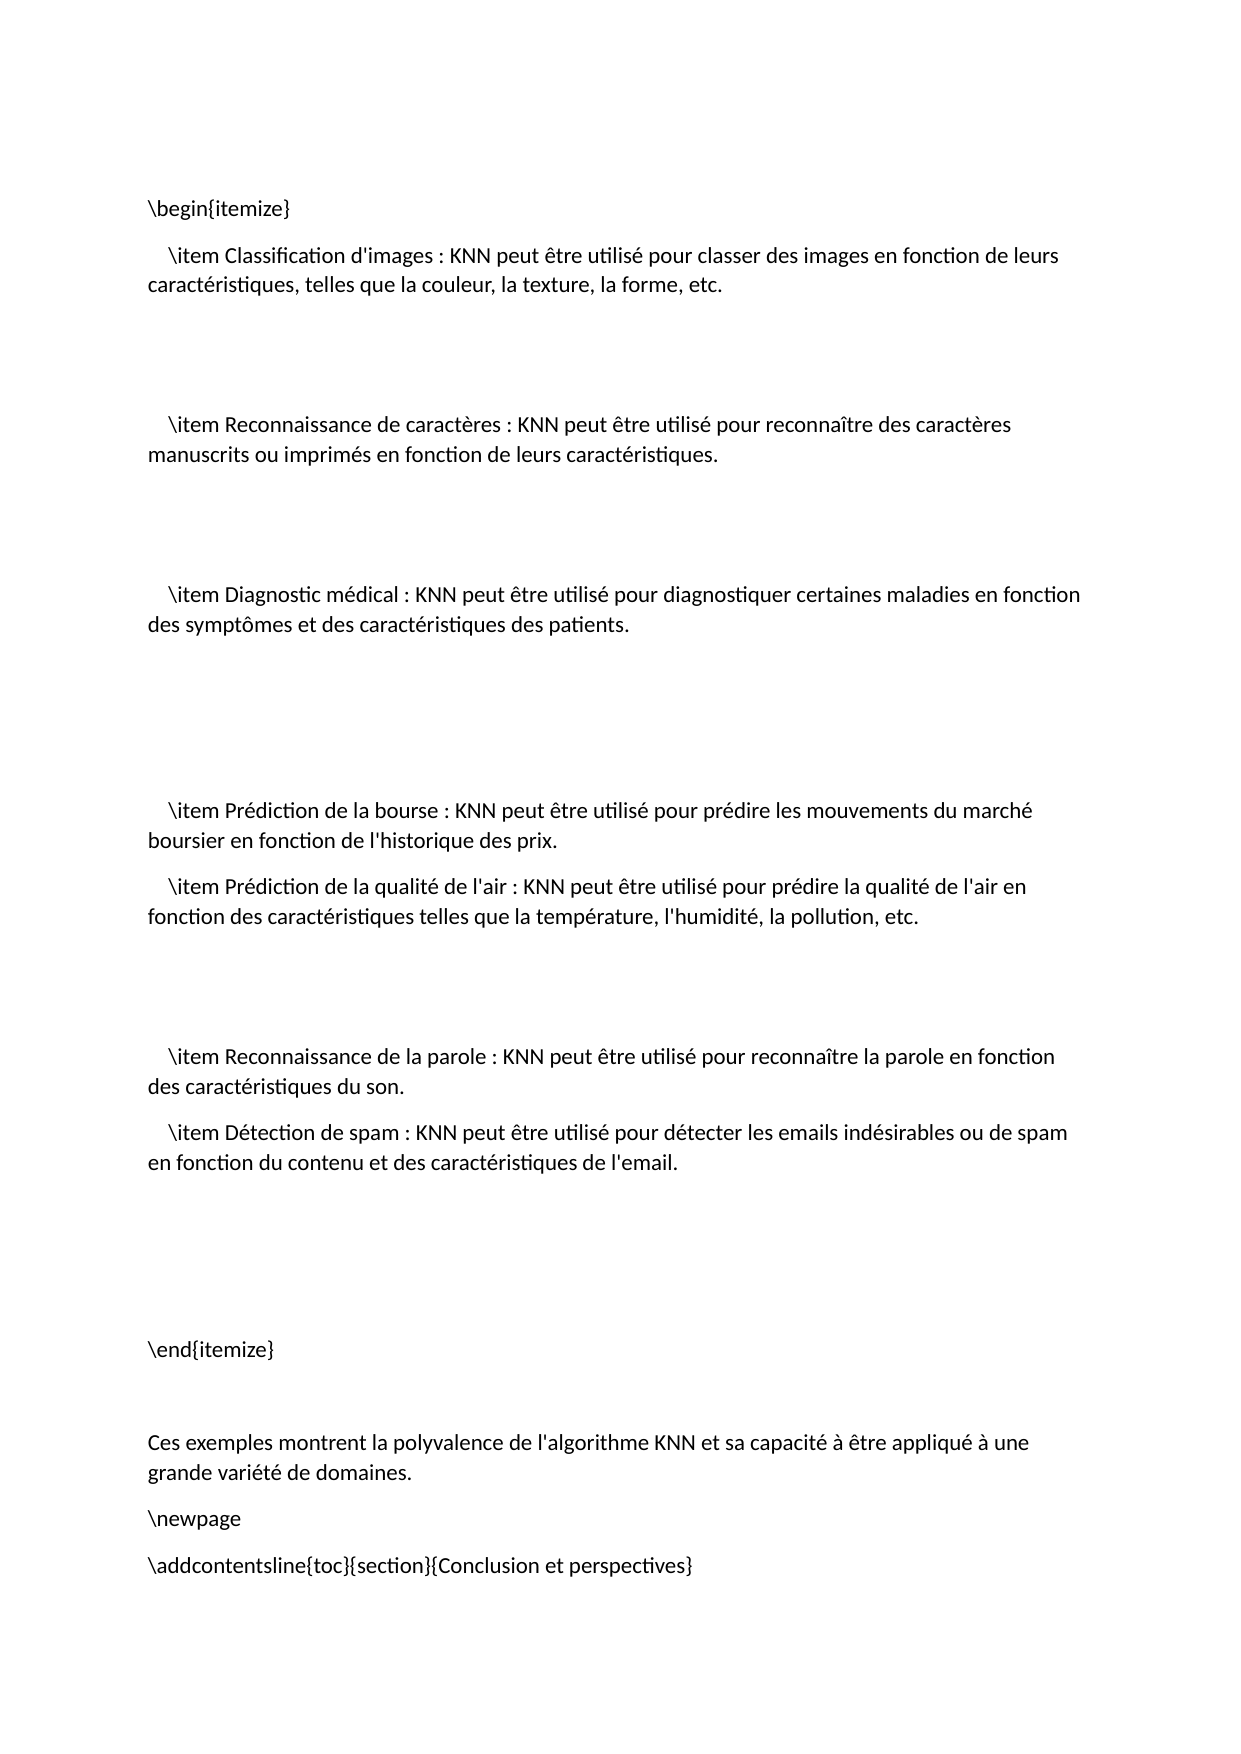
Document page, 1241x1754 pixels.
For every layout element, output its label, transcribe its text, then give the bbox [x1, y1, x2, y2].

text \item Reconnaissance de caractères : KNN peut être utilisé pour reconnaître des caractères manuscrits ou imprimés en fonction de leurs caractéristiques. [148, 410, 1093, 468]
text \addcontentsline{toc}{section}{Conclusion et perspectives} [148, 1551, 1093, 1579]
text Ces exemples montrent la polyvalence de l'algorithme KNN et sa capacité à être appliqué à une grande variété de domaines. [148, 1428, 1093, 1486]
text \item Prédiction de la qualité de l'air : KNN peut être utilisé pour prédire la qualité de l'air en fonction des caractéristiques telles que la température, l'humidité, la pollution, etc. [148, 872, 1093, 930]
text \item Reconnaissance de la parole : KNN peut être utilisé pour reconnaître la parole en fonction des caractéristiques du son. [148, 1042, 1093, 1100]
text \item Prédiction de la bourse : KNN peut être utilisé pour prédire les mouvements du marché boursier en fonction de l'historique des prix. [148, 796, 1093, 854]
text \item Détection de spam : KNN peut être utilisé pour détecter les emails indésirables ou de spam en fonction du contenu et des caractéristiques de l'email. [148, 1118, 1093, 1176]
text \begin{itemize} [148, 194, 1093, 222]
text \newpage [148, 1504, 1093, 1532]
text \end{itemize} [148, 1335, 1093, 1363]
text \item Classification d'images : KNN peut être utilisé pour classer des images en fonction de leurs caractéristiques, telles que la couleur, la texture, la forme, etc. [148, 241, 1093, 299]
text \item Diagnostic médical : KNN peut être utilisé pour diagnostiquer certaines maladies en fonction des symptômes et des caractéristiques des patients. [148, 580, 1093, 638]
